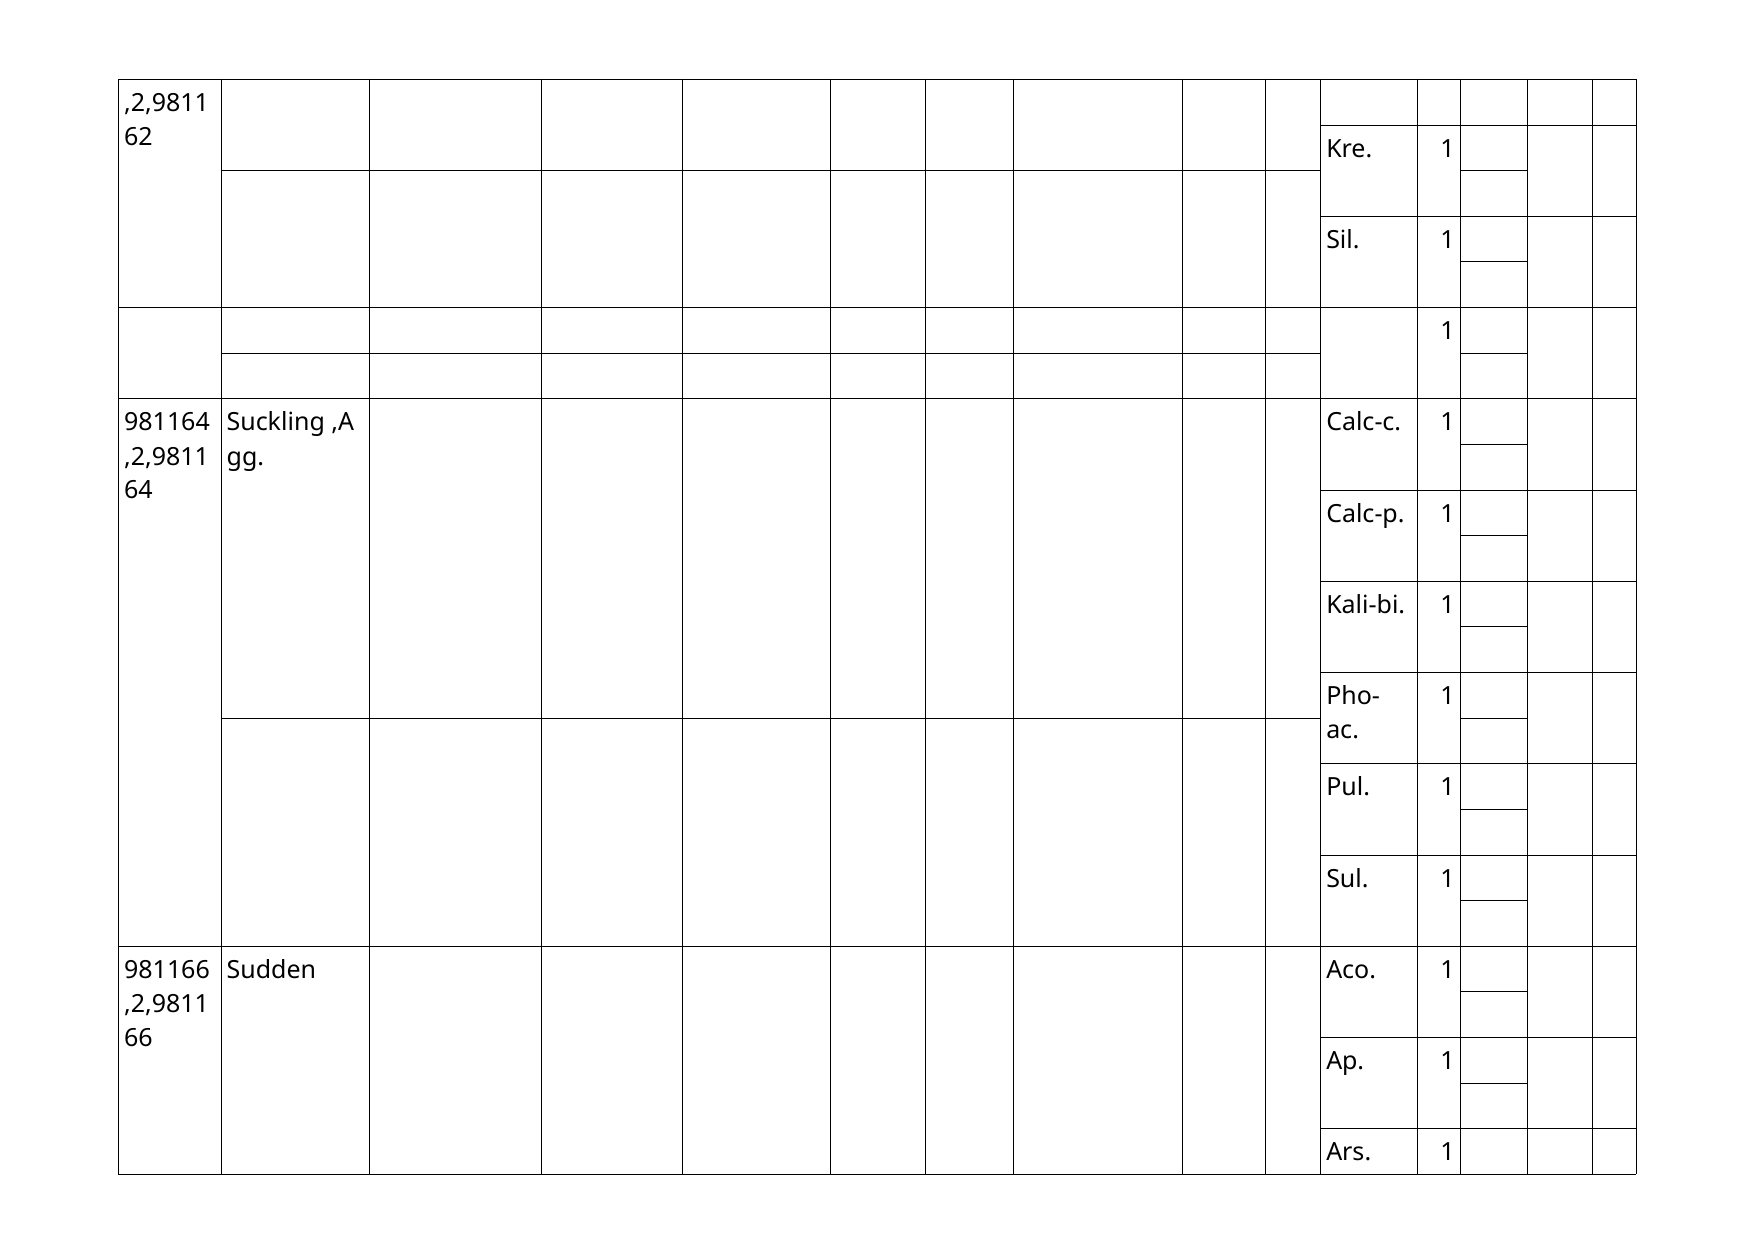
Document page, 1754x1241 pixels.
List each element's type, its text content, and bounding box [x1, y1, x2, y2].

table_cell 1 [1418, 1129, 1460, 1174]
table_cell [1321, 80, 1417, 124]
table_cell [831, 171, 925, 307]
table_cell [1321, 308, 1417, 398]
table_cell [926, 719, 1013, 946]
table_cell [222, 80, 369, 170]
table_cell Kre. [1321, 126, 1417, 216]
table_cell [370, 80, 541, 170]
table_cell [683, 354, 830, 398]
table_cell [1266, 399, 1320, 718]
table_cell [1461, 308, 1527, 353]
table_cell [370, 947, 541, 1174]
table_cell [1461, 582, 1527, 626]
table_cell [1461, 354, 1527, 398]
table_cell [1461, 901, 1527, 946]
table_cell [1528, 582, 1592, 672]
table_cell [1183, 354, 1265, 398]
table_cell [683, 308, 830, 353]
table_cell [1461, 399, 1527, 444]
table_cell [1528, 764, 1592, 854]
table_cell [926, 354, 1013, 398]
table_cell Ars. [1321, 1129, 1417, 1174]
table_cell [926, 171, 1013, 307]
table_cell [1183, 308, 1265, 353]
table_cell [1183, 171, 1265, 307]
table_cell [1266, 308, 1320, 353]
table_cell [1528, 80, 1592, 124]
table_cell [1461, 217, 1527, 261]
table_cell Sul. [1321, 856, 1417, 946]
table_cell [831, 354, 925, 398]
table_cell [1528, 856, 1592, 946]
table_cell 1 [1418, 126, 1460, 216]
table_cell [1461, 810, 1527, 854]
table_cell [683, 399, 830, 718]
table_cell [1461, 992, 1527, 1037]
table_cell [370, 171, 541, 307]
table_cell [1461, 1129, 1527, 1174]
table_cell [1461, 627, 1527, 672]
table_cell Pul. [1321, 764, 1417, 854]
table_cell [926, 947, 1013, 1174]
table_cell [1461, 171, 1527, 216]
table_cell [1183, 947, 1265, 1174]
table_cell [683, 171, 830, 307]
table_cell [1528, 1129, 1592, 1174]
table_cell [1593, 399, 1636, 489]
table_cell [831, 399, 925, 718]
table_cell [1528, 399, 1592, 489]
table_cell [222, 308, 369, 353]
table_cell [683, 80, 830, 170]
table_cell [1014, 354, 1182, 398]
table_cell [1461, 764, 1527, 809]
table_cell [370, 308, 541, 353]
table_cell [1183, 399, 1265, 718]
table_cell 1 [1418, 491, 1460, 581]
table_cell Suckling ,Agg. [222, 399, 369, 718]
table_cell Ap. [1321, 1038, 1417, 1128]
table_cell [1593, 673, 1636, 763]
table_cell [1266, 80, 1320, 170]
table_cell [370, 399, 541, 718]
table_cell [370, 719, 541, 946]
table_cell [1461, 536, 1527, 581]
table_cell 1 [1418, 582, 1460, 672]
table_cell [1461, 491, 1527, 535]
table_cell [1266, 354, 1320, 398]
table_cell Sudden [222, 947, 369, 1174]
table_cell Calc-p. [1321, 491, 1417, 581]
table_cell 1 [1418, 217, 1460, 307]
table_cell [1593, 126, 1636, 216]
table_cell [1461, 947, 1527, 991]
table_cell [1528, 308, 1592, 398]
table_cell [831, 80, 925, 170]
table_cell [1528, 126, 1592, 216]
table_cell [1014, 308, 1182, 353]
table_cell [542, 719, 682, 946]
table_cell [1461, 126, 1527, 170]
table_cell [1461, 80, 1527, 124]
table_cell 981164,2,981164 [119, 399, 221, 946]
table_cell Aco. [1321, 947, 1417, 1037]
table_cell Kali-bi. [1321, 582, 1417, 672]
table_cell 1 [1418, 947, 1460, 1037]
table_cell [542, 80, 682, 170]
table_cell 1 [1418, 1038, 1460, 1128]
table_cell [1461, 262, 1527, 307]
table_cell [1593, 491, 1636, 581]
table_cell [1418, 80, 1460, 124]
table_cell 1 [1418, 399, 1460, 489]
table_cell 1 [1418, 764, 1460, 854]
table_cell ,2,981162 [119, 80, 221, 307]
table_cell [1183, 719, 1265, 946]
table_cell [542, 399, 682, 718]
table_cell [683, 719, 830, 946]
table_cell [1014, 719, 1182, 946]
table_cell [1461, 445, 1527, 489]
table_cell [1593, 764, 1636, 854]
table_cell [1014, 171, 1182, 307]
table_cell [926, 80, 1013, 170]
table_cell [1528, 217, 1592, 307]
table_cell [1461, 1038, 1527, 1083]
table_cell [1593, 1038, 1636, 1128]
table_cell [222, 719, 369, 946]
table_cell 1 [1418, 856, 1460, 946]
table_cell [1266, 171, 1320, 307]
table_cell [1014, 80, 1182, 170]
table_cell Calc-c. [1321, 399, 1417, 489]
table_cell [1593, 947, 1636, 1037]
table_cell [1014, 947, 1182, 1174]
table_cell [370, 354, 541, 398]
table_cell [1528, 1038, 1592, 1128]
table_cell [1461, 673, 1527, 718]
table_cell 1 [1418, 308, 1460, 398]
table_cell Sil. [1321, 217, 1417, 307]
table_cell 981166,2,981166 [119, 947, 221, 1174]
table_cell 1 [1418, 673, 1460, 763]
table_cell [1593, 308, 1636, 398]
table_cell [542, 171, 682, 307]
table_cell [1593, 582, 1636, 672]
table_cell [222, 354, 369, 398]
table_cell [542, 308, 682, 353]
table_cell [926, 399, 1013, 718]
table_cell [1014, 399, 1182, 718]
table_cell [1266, 947, 1320, 1174]
table_cell [1528, 947, 1592, 1037]
table_cell [1461, 856, 1527, 900]
table_cell [1593, 1129, 1636, 1174]
table_cell [1593, 217, 1636, 307]
table_cell [542, 947, 682, 1174]
table_cell [926, 308, 1013, 353]
table_cell [831, 719, 925, 946]
table_cell [1461, 1084, 1527, 1128]
table_cell [1528, 491, 1592, 581]
table_cell [542, 354, 682, 398]
table_cell [119, 308, 221, 398]
table_cell [1461, 719, 1527, 763]
table_cell [1593, 856, 1636, 946]
table_cell Pho-ac. [1321, 673, 1417, 763]
table_cell [1266, 719, 1320, 946]
table_cell [831, 947, 925, 1174]
table_cell [831, 308, 925, 353]
table_cell [1183, 80, 1265, 170]
table_cell [1593, 80, 1636, 124]
table_cell [683, 947, 830, 1174]
table_cell [222, 171, 369, 307]
table_cell [1528, 673, 1592, 763]
